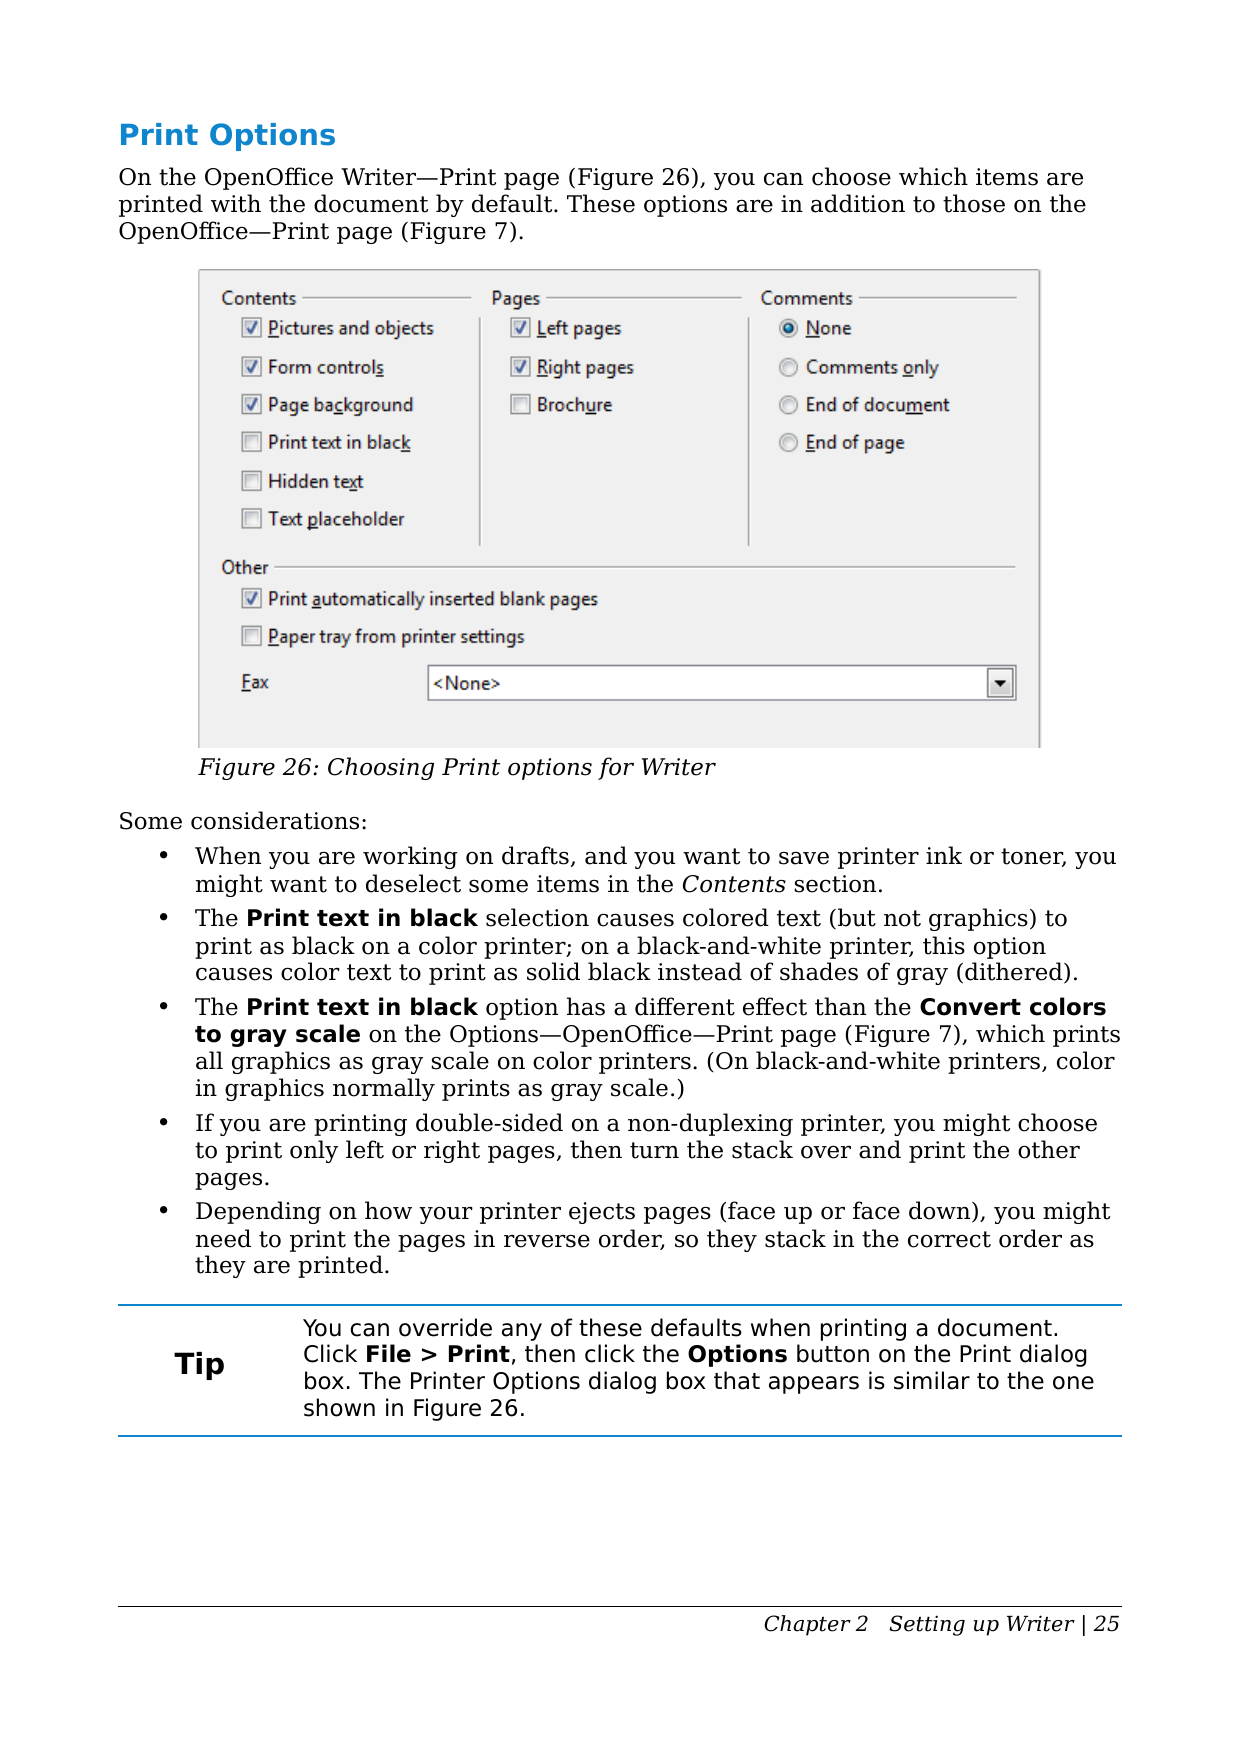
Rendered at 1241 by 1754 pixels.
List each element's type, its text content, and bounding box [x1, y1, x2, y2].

subtitle Print Options [118, 118, 1122, 152]
list Depending on how your printer ejects pages (face up or face down), you might need to print the pages in reverse order, so they stack in the correct order as they are printed. [156, 1197, 1122, 1279]
list When you are working on drafts, and you want to save printer ink or toner, you might want to deselect some items in the Contents section. [156, 842, 1122, 897]
list The Print text in black selection causes colored text (but not graphics) to print as black on a color printer; on a black-and-white printer, this option causes color text to print as solid black instead of shades of gray (dithered). [156, 904, 1122, 986]
table_header You can override any of these defaults when printing a document. Click File > Print, then click the Options button on the Print dialog box. The Printer Options dialog box that appears is similar to the one shown in Figure 26. [281, 1306, 1122, 1434]
list If you are printing double-sided on a non-duplexing printer, you might choose to print only left or right pages, then turn the stack over and print the other pages. [156, 1108, 1122, 1190]
picture [198, 269, 1042, 748]
list The Print text in black option has a different effect than the Convert colors to gray scale on the Options—OpenOffice—Print page (Figure 7), which prints all graphics as gray scale on color printers. (On black-and-white printers, color in graphics normally prints as gray scale.) [156, 992, 1122, 1102]
text Figure 26: Choosing Print options for Writer [198, 754, 1042, 781]
list Some considerations: [118, 808, 1122, 835]
table_header Tip [118, 1306, 281, 1434]
text On the OpenOffice Writer—Print page (Figure 26), you can choose which items are printed with the document by default. These options are in addition to those on the OpenOffice—Print page (Figure 7). [118, 164, 1122, 244]
